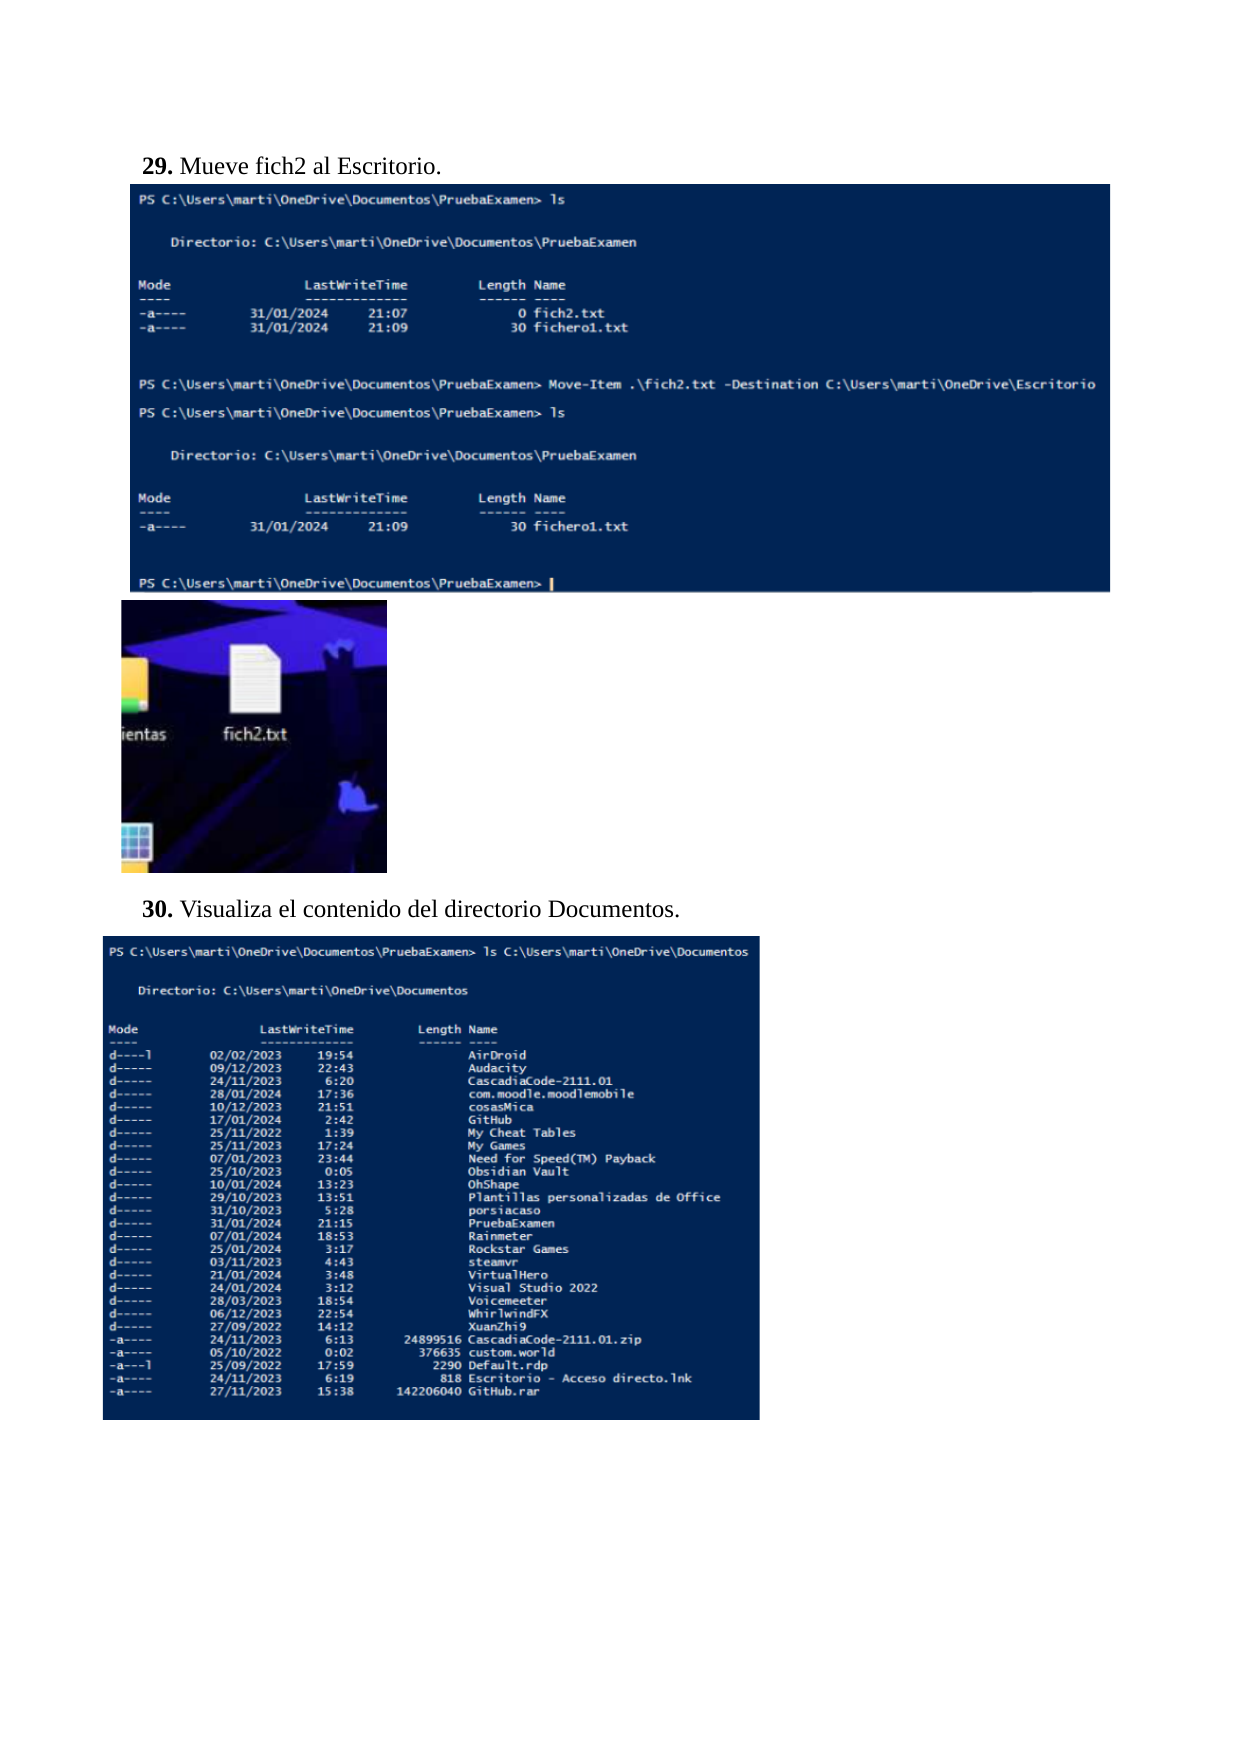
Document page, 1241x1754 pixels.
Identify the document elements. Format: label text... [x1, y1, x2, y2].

picture [121, 600, 387, 873]
picture [130, 184, 1111, 593]
picture [102, 936, 760, 1420]
list Visualiza el contenido del directorio Documentos. [142, 894, 1122, 923]
list Mueve fich2 al Escritorio. [142, 151, 1122, 180]
